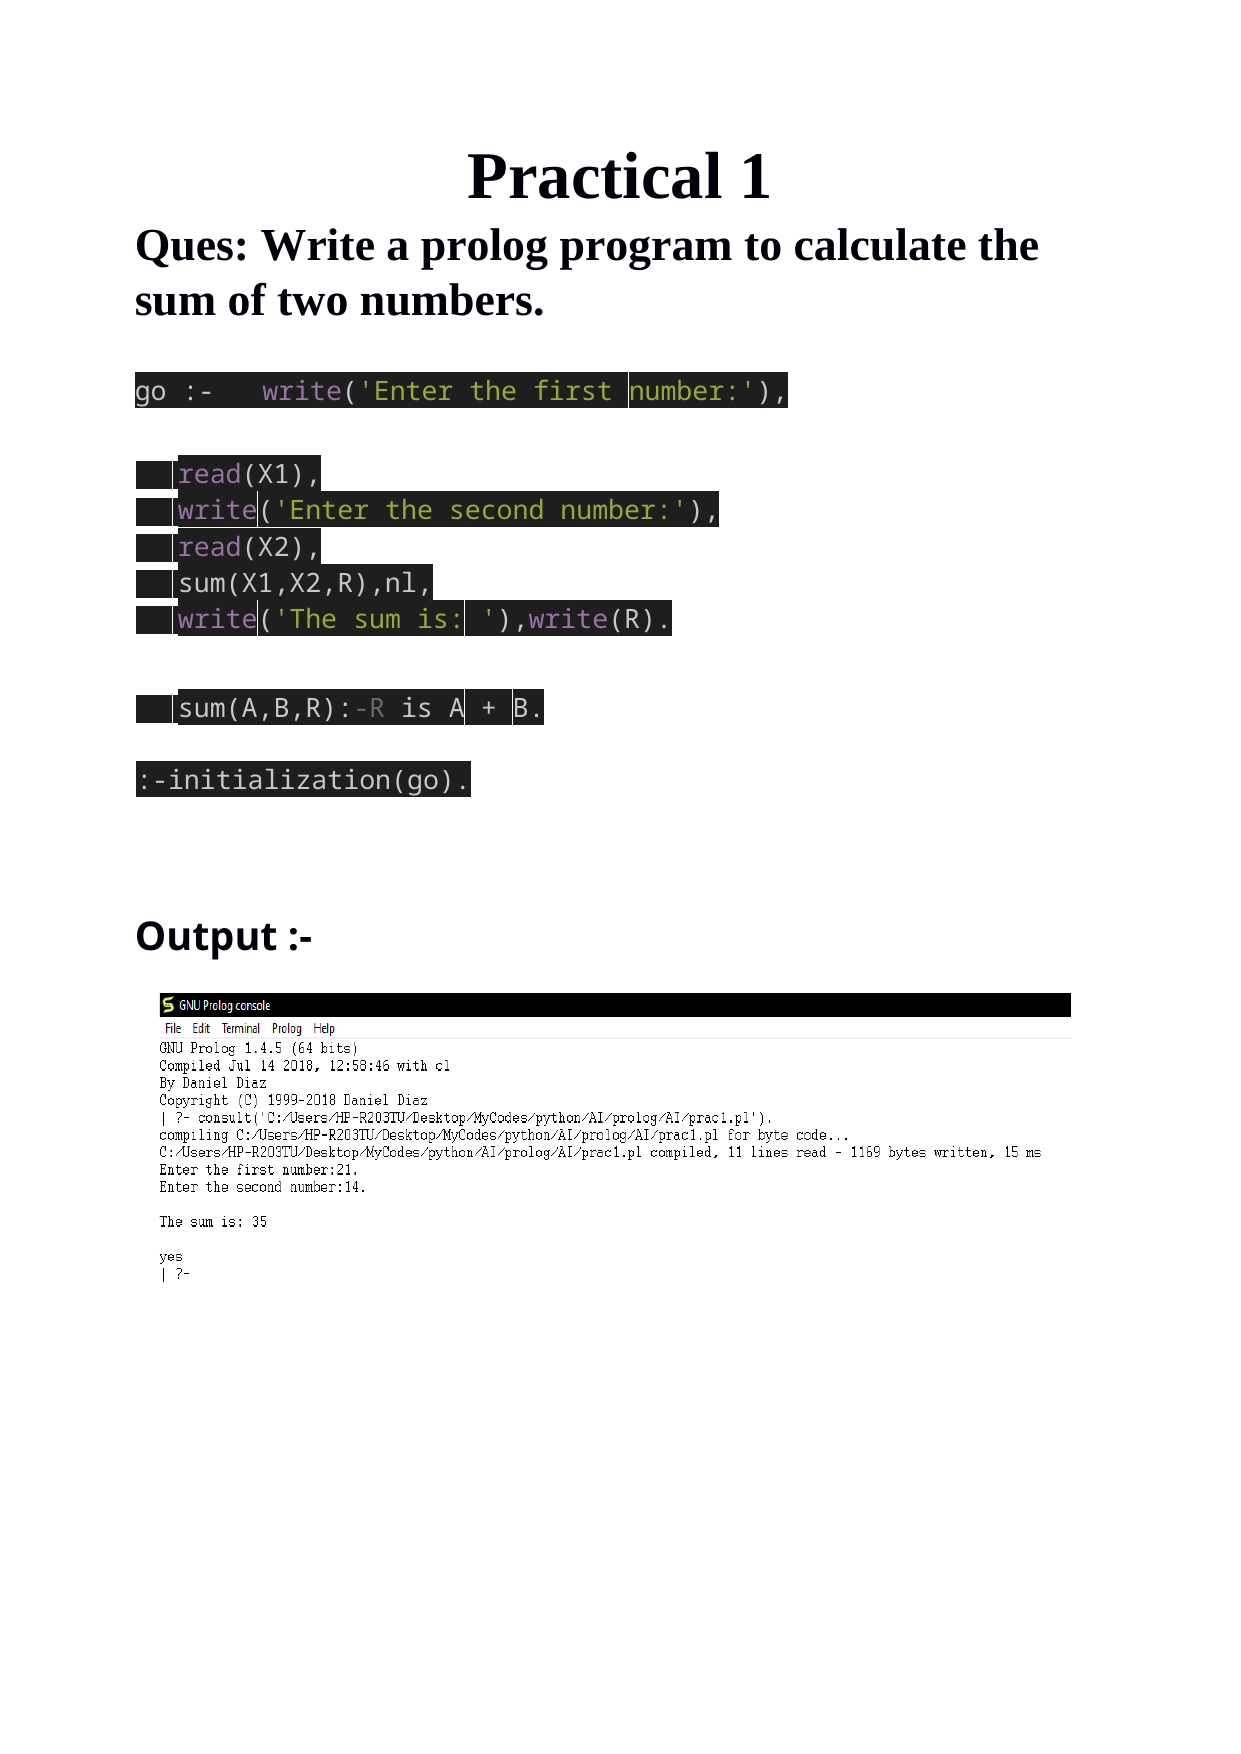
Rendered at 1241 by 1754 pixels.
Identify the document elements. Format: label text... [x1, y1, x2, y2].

text go :- write('Enter the first number:'), [134, 372, 1088, 408]
text :-initialization(go). [136, 761, 1088, 797]
text write('The sum is: '),write(R). [136, 600, 1088, 636]
text read(X1), [136, 455, 1088, 491]
text Output :- [134, 908, 1088, 962]
text sum(A,B,R):-R is A + B. [136, 688, 1088, 725]
subtitle Practical 1 [152, 136, 1088, 212]
text read(X2), [136, 527, 1088, 564]
text Ques: Write a prolog program to calculate the sum of two numbers. [134, 218, 1088, 325]
picture [159, 993, 1071, 1299]
text sum(X1,X2,R),nl, [136, 564, 1088, 600]
text write('Enter the second number:'), [136, 491, 1088, 527]
